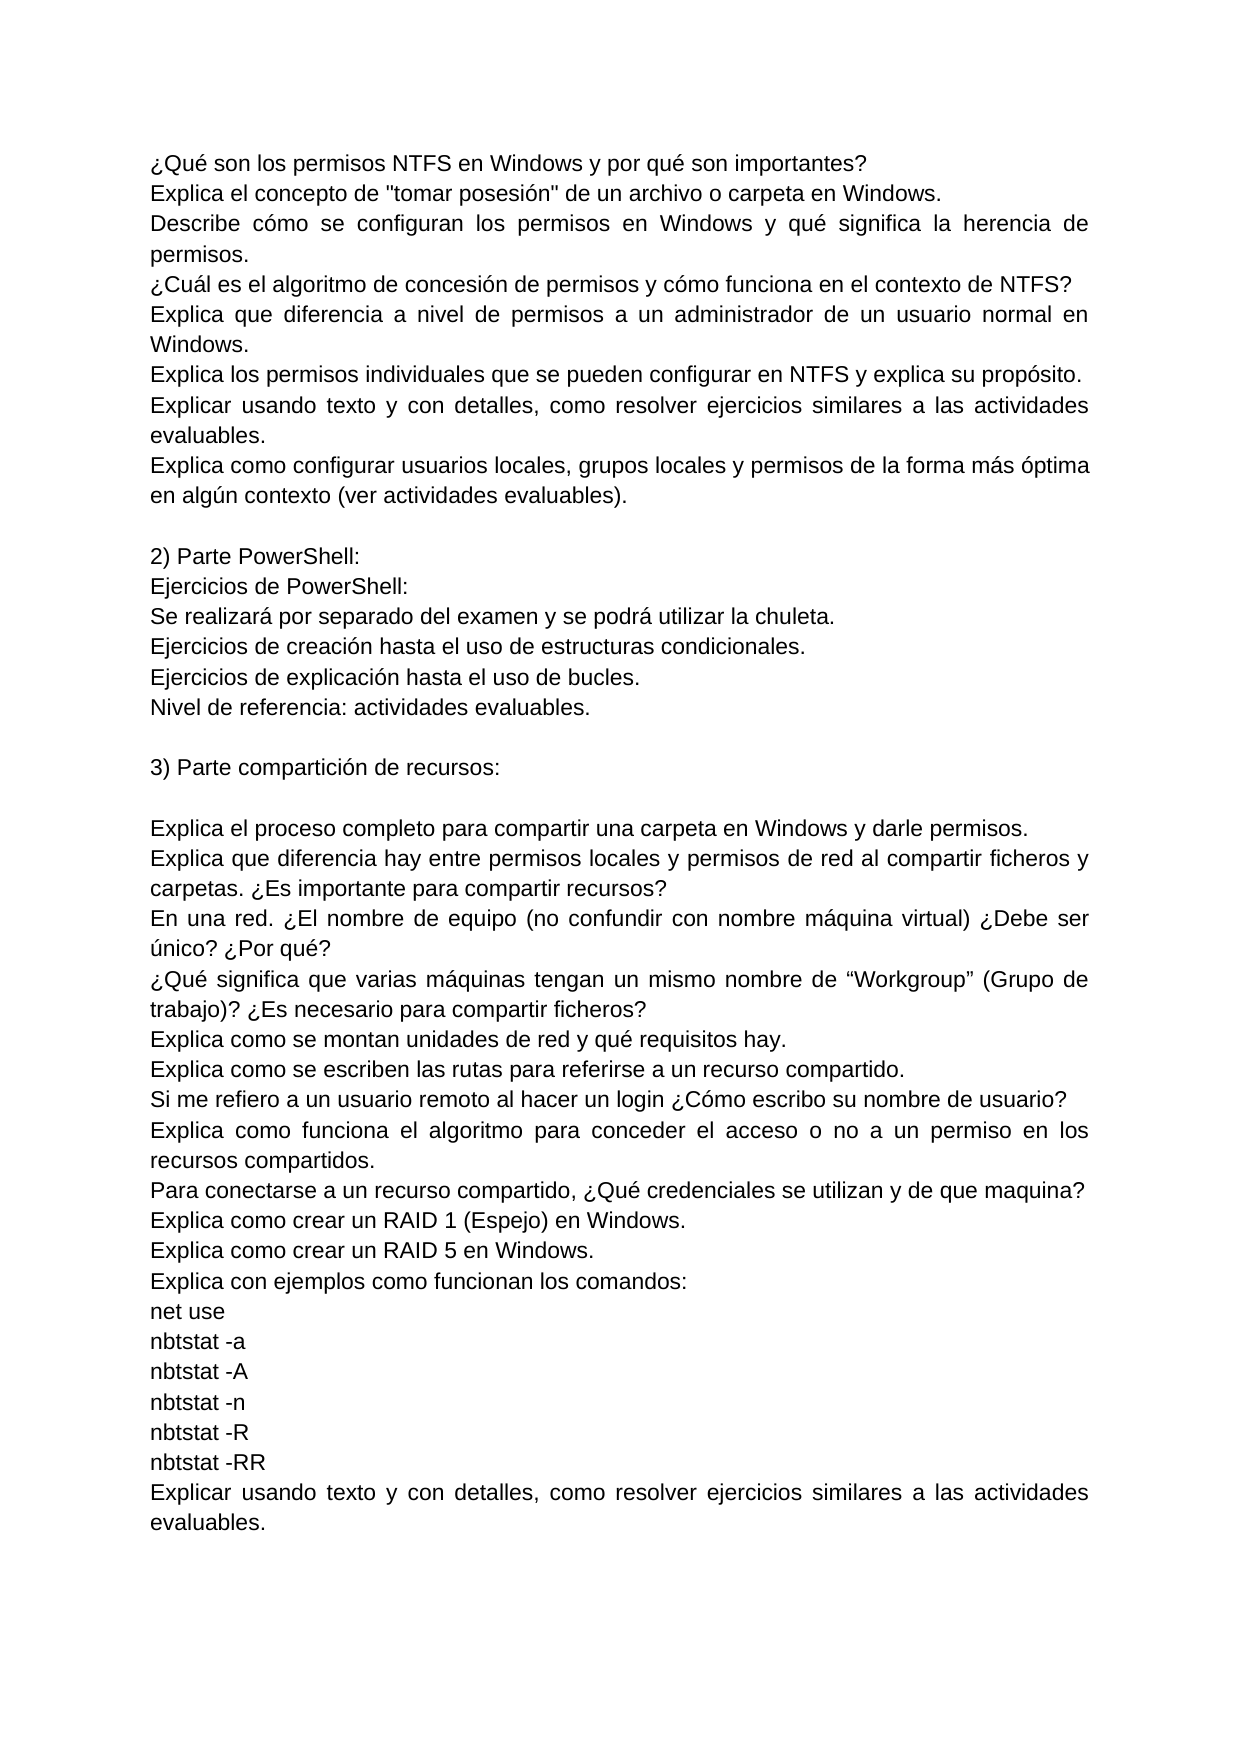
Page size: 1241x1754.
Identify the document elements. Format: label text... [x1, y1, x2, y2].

text Para conectarse a un recurso compartido, ¿Qué credenciales se utilizan y de que maquina? [150, 1177, 1090, 1203]
text Explica los permisos individuales que se pueden configurar en NTFS y explica su propósito. [150, 361, 1090, 388]
text Explica que diferencia hay entre permisos locales y permisos de red al compartir ficheros y carpetas. ¿Es importante para compartir recursos? [150, 845, 1090, 901]
text Si me refiero a un usuario remoto al hacer un login ¿Cómo escribo su nombre de usuario? [150, 1086, 1090, 1113]
text nbtstat -a [150, 1328, 1090, 1354]
text nbtstat -n [150, 1388, 1090, 1415]
text Explica el concepto de "tomar posesión" de un archivo o carpeta en Windows. [150, 180, 1090, 207]
text ¿Qué significa que varias máquinas tengan un mismo nombre de “Workgroup” (Grupo de trabajo)? ¿Es necesario para compartir ficheros? [150, 966, 1090, 1022]
text Ejercicios de creación hasta el uso de estructuras condicionales. [150, 633, 1090, 660]
text Explicar usando texto y con detalles, como resolver ejercicios similares a las actividades evaluables. [150, 392, 1090, 448]
text ¿Cuál es el algoritmo de concesión de permisos y cómo funciona en el contexto de NTFS? [150, 271, 1090, 297]
text Ejercicios de explicación hasta el uso de bucles. [150, 663, 1090, 690]
text Se realizará por separado del examen y se podrá utilizar la chuleta. [150, 603, 1090, 629]
text Explica como crear un RAID 1 (Espejo) en Windows. [150, 1207, 1090, 1234]
text Explicar usando texto y con detalles, como resolver ejercicios similares a las actividades evaluables. [150, 1479, 1090, 1536]
text Explica como funciona el algoritmo para conceder el acceso o no a un permiso en los recursos compartidos. [150, 1117, 1090, 1173]
text Nivel de referencia: actividades evaluables. [150, 694, 1090, 720]
text net use [150, 1298, 1090, 1324]
text En una red. ¿El nombre de equipo (no confundir con nombre máquina virtual) ¿Debe ser único? ¿Por qué? [150, 905, 1090, 962]
text Ejercicios de PowerShell: [150, 573, 1090, 599]
text Explica como crear un RAID 5 en Windows. [150, 1237, 1090, 1264]
text nbtstat -A [150, 1358, 1090, 1385]
text nbtstat -RR [150, 1449, 1090, 1475]
text Explica como se escriben las rutas para referirse a un recurso compartido. [150, 1056, 1090, 1083]
text Explica con ejemplos como funcionan los comandos: [150, 1268, 1090, 1294]
text Explica que diferencia a nivel de permisos a un administrador de un usuario normal en Windows. [150, 301, 1090, 358]
text 2) Parte PowerShell: [150, 543, 1090, 569]
text Explica el proceso completo para compartir una carpeta en Windows y darle permisos. [150, 814, 1090, 841]
text Explica como se montan unidades de red y qué requisitos hay. [150, 1026, 1090, 1052]
text Explica como configurar usuarios locales, grupos locales y permisos de la forma más óptima en algún contexto (ver actividades evaluables). [150, 452, 1090, 509]
text ¿Qué son los permisos NTFS en Windows y por qué son importantes? [150, 150, 1090, 176]
text nbtstat -R [150, 1419, 1090, 1445]
text 3) Parte compartición de recursos: [150, 754, 1090, 781]
text Describe cómo se configuran los permisos en Windows y qué significa la herencia de permisos. [150, 210, 1090, 267]
